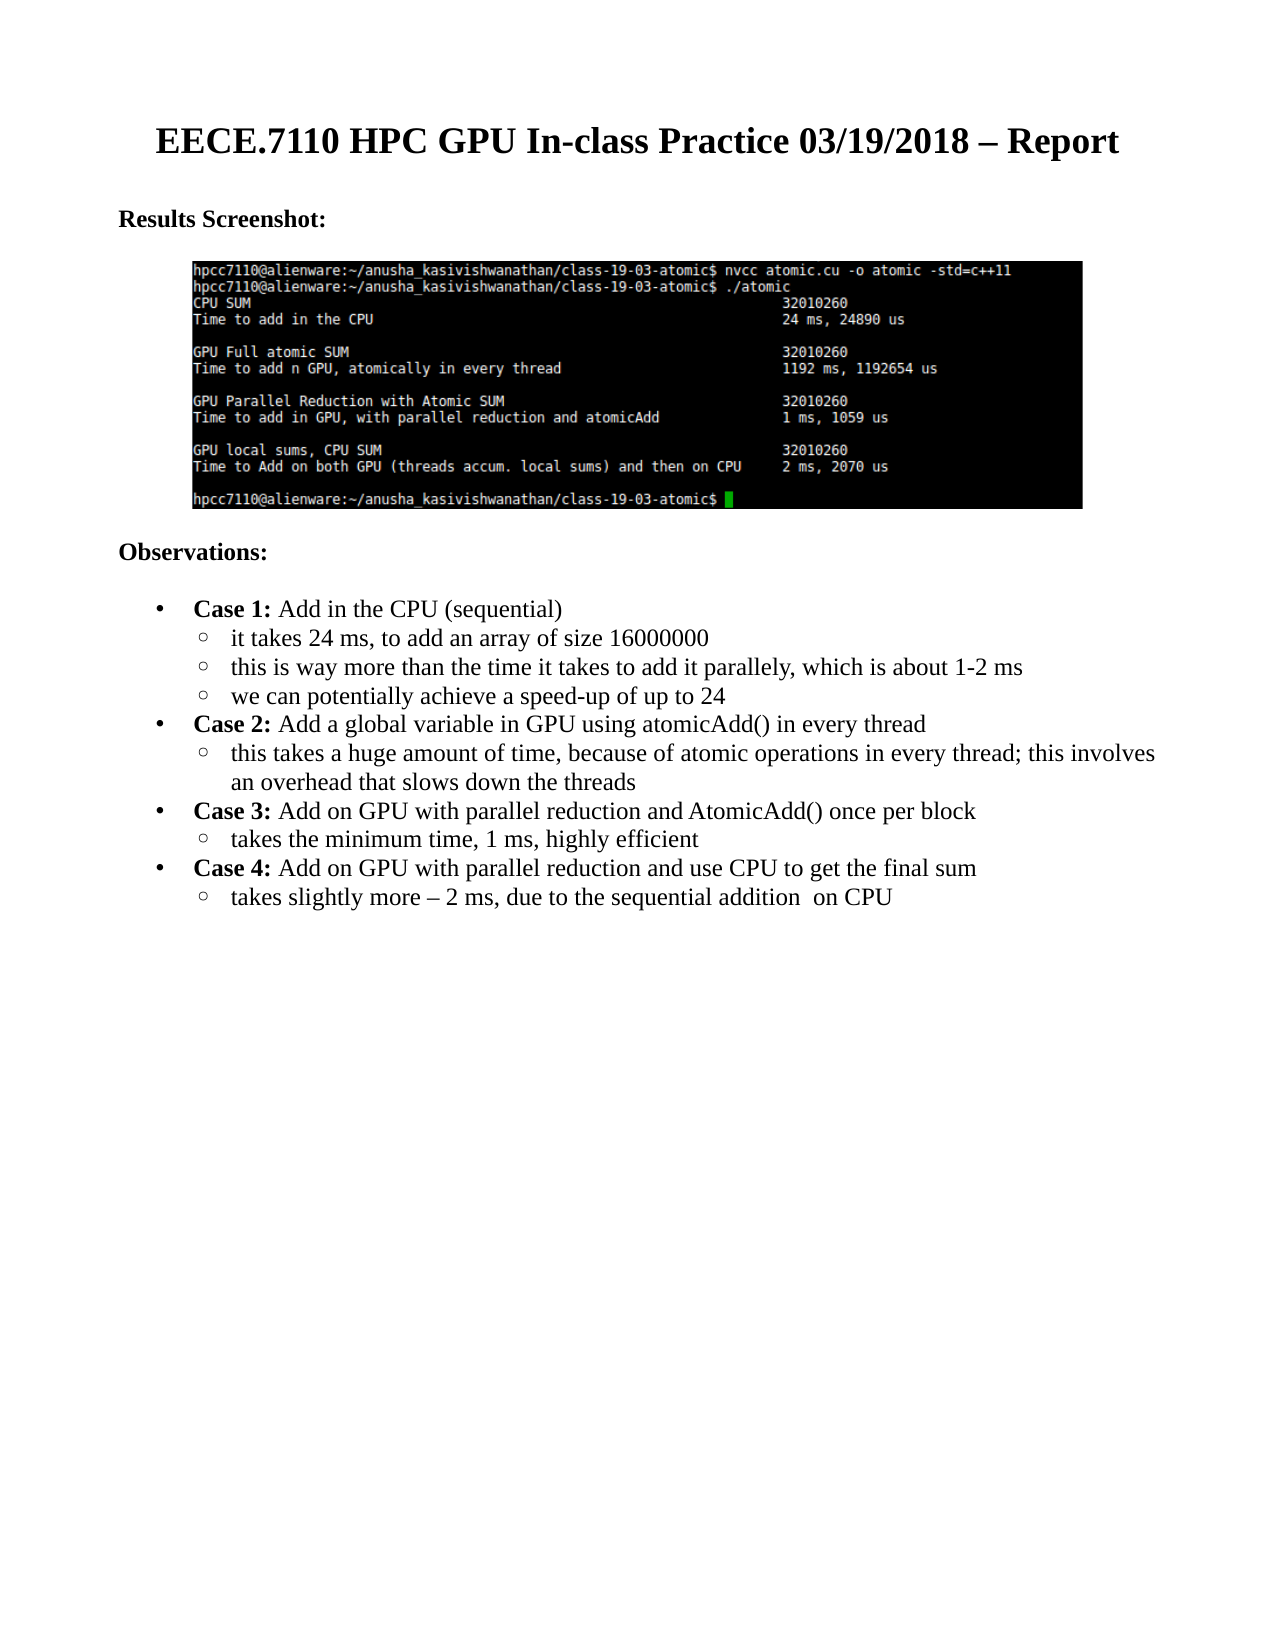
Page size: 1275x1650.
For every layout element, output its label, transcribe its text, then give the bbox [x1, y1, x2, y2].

list takes slightly more – 2 ms, due to the sequential addition on CPU [193, 882, 1157, 911]
list this is way more than the time it takes to add it parallely, which is about 1-2 ms [193, 652, 1157, 681]
list it takes 24 ms, to add an array of size 16000000 [193, 623, 1157, 652]
text Results Screenshot: [118, 204, 1157, 233]
list takes the minimum time, 1 ms, highly efficient [193, 824, 1157, 853]
text EECE.7110 HPC GPU In-class Practice 03/19/2018 – Report [118, 118, 1157, 161]
list Case 1: Add in the CPU (sequential) [156, 594, 1157, 623]
list Case 4: Add on GPU with parallel reduction and use CPU to get the final sum [156, 853, 1157, 882]
list Case 3: Add on GPU with parallel reduction and AtomicAdd() once per block [156, 796, 1157, 824]
text Observations: [118, 537, 1157, 566]
list Case 2: Add a global variable in GPU using atomicAdd() in every thread [156, 709, 1157, 738]
list this takes a huge amount of time, because of atomic operations in every thread; this involves an overhead that slows down the threads [193, 738, 1157, 796]
list we can potentially achieve a speed-up of up to 24 [193, 681, 1157, 709]
